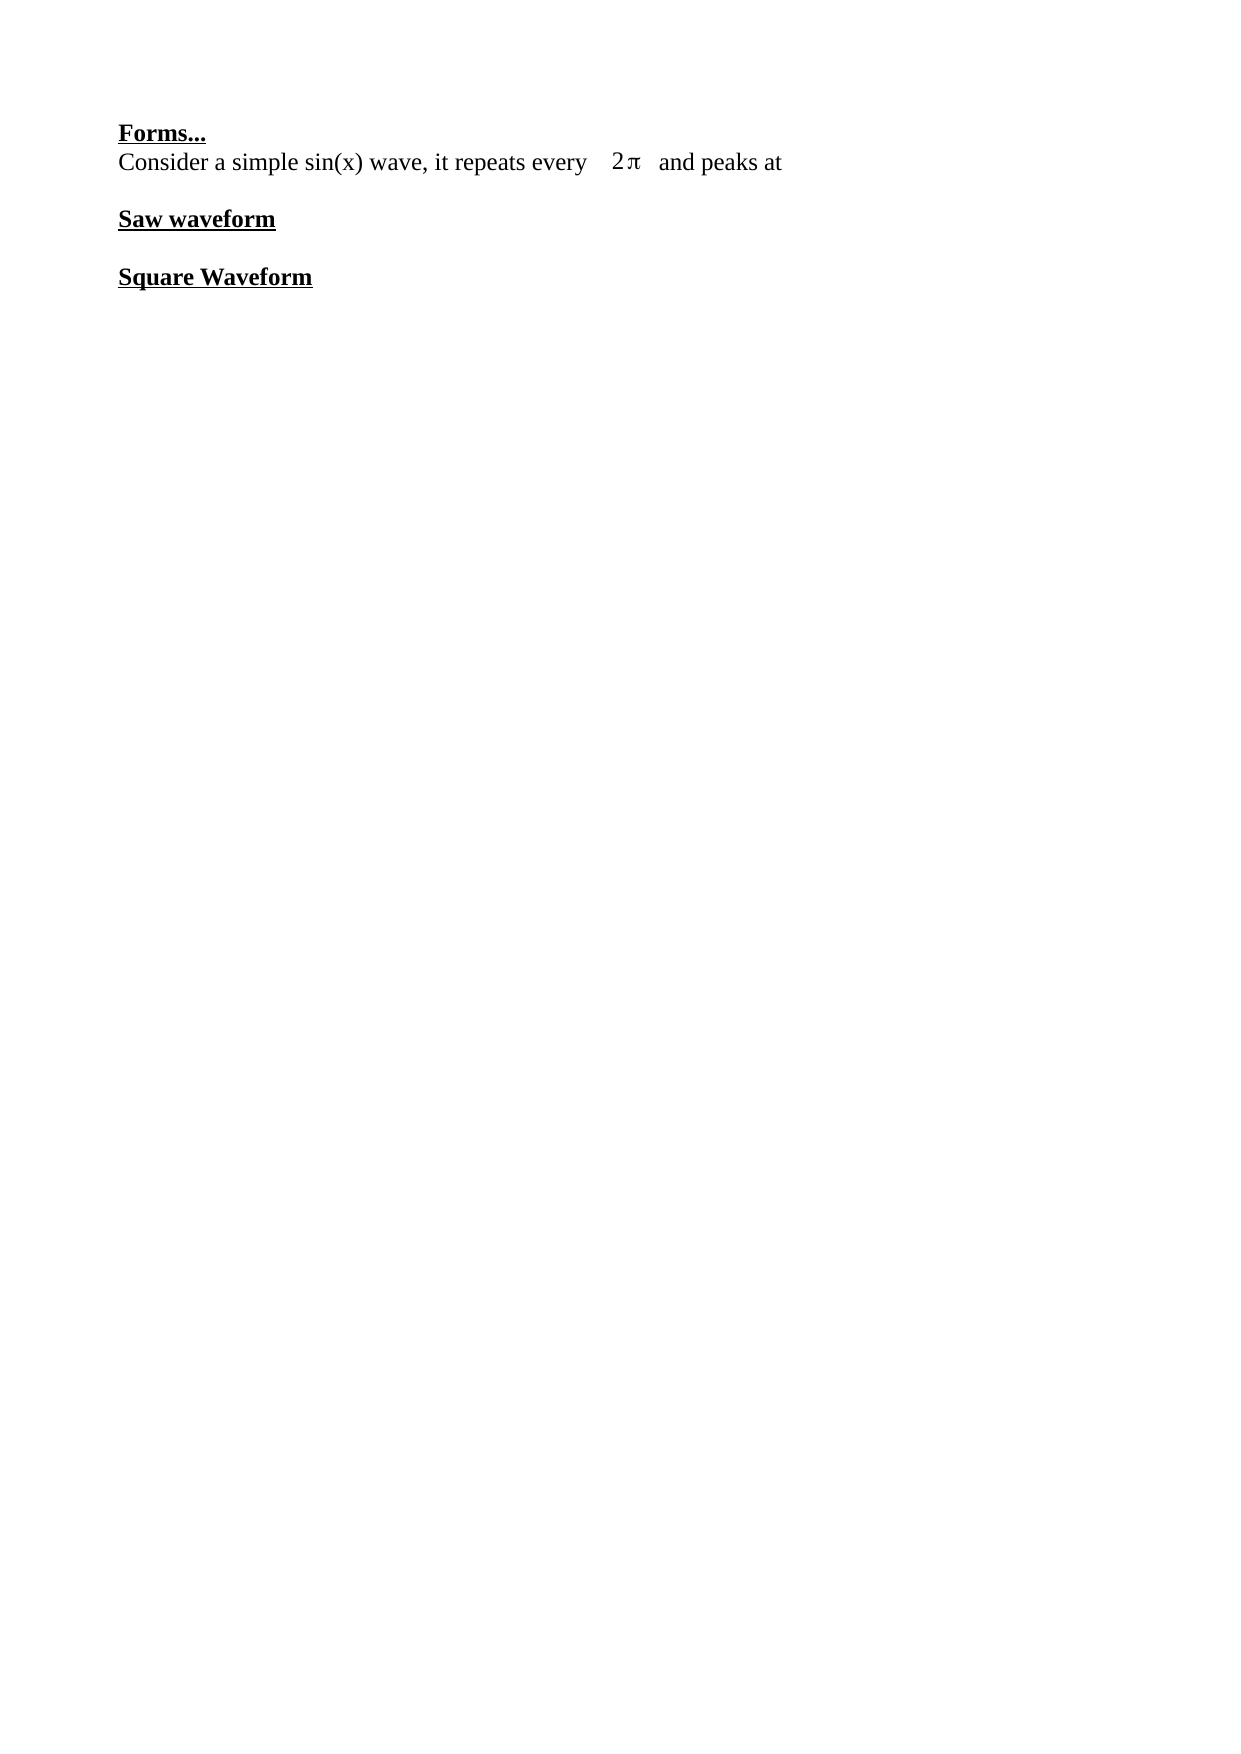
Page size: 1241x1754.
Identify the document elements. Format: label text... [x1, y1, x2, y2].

text Saw waveform [118, 204, 1122, 233]
text Consider a simple sin(x) wave, it repeats every and peaks at [118, 147, 1122, 176]
text Forms... [118, 118, 1122, 147]
text Square Waveform [118, 262, 1122, 291]
